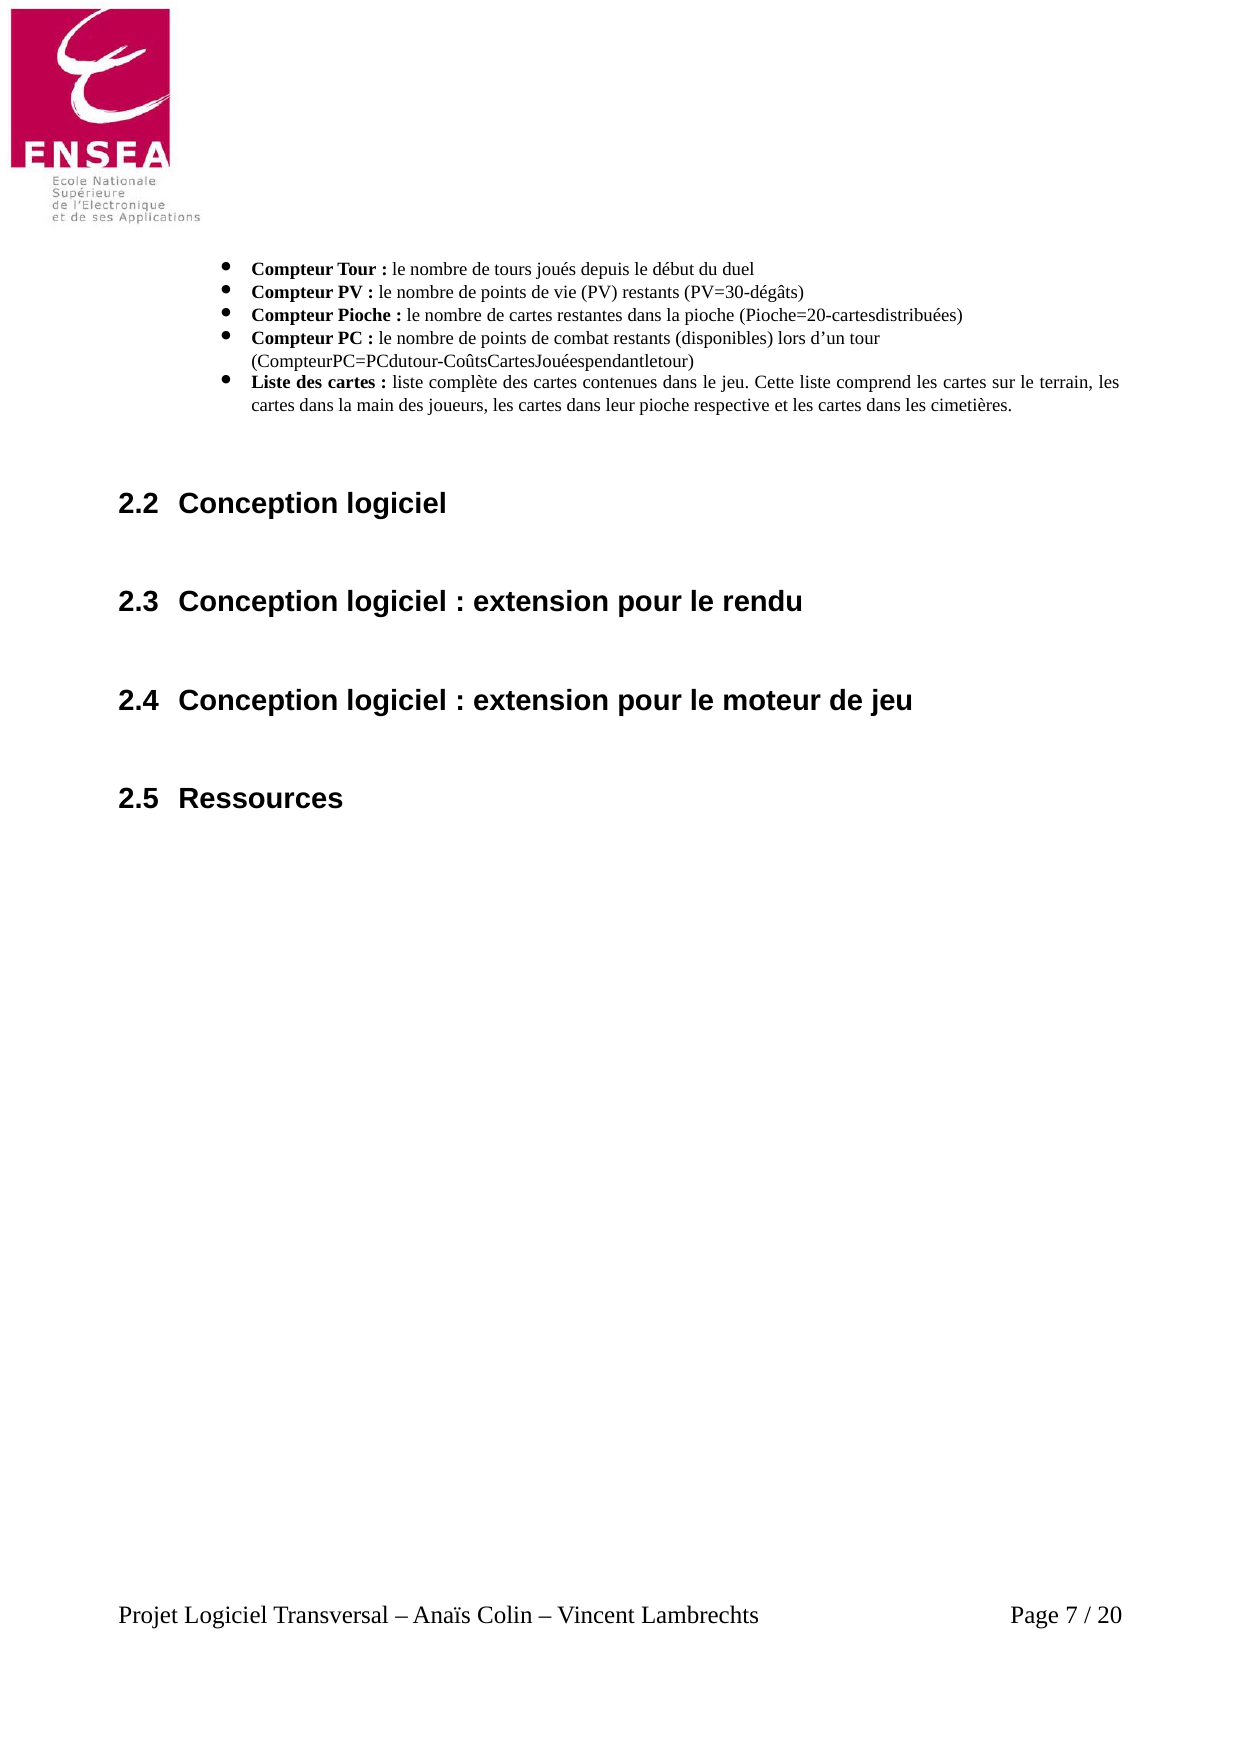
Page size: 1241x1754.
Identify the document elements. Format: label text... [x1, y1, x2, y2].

subtitle Conception logiciel : extension pour le moteur de jeu [118, 683, 1122, 716]
list Compteur PV : le nombre de points de vie (PV) restants (PV=30-dégâts) [222, 281, 1122, 304]
text (CompteurPC=PCdutour-CoûtsCartesJouéespendantletour) [251, 349, 1122, 371]
list Compteur Pioche : le nombre de cartes restantes dans la pioche (Pioche=20-cartesdistribuées) [222, 304, 1122, 327]
subtitle Conception logiciel [118, 486, 1122, 519]
subtitle Ressources [118, 781, 1122, 815]
list Compteur PC : le nombre de points de combat restants (disponibles) lors d’un tour [222, 327, 1122, 349]
subtitle Conception logiciel : extension pour le rendu [118, 584, 1122, 618]
list Liste des cartes : liste complète des cartes contenues dans le jeu. Cette liste comprend les cartes sur le terrain, les cartes dans la main des joueurs, les cartes dans leur pioche respective et les cartes dans les cimetières. [222, 371, 1122, 416]
list Compteur Tour : le nombre de tours joués depuis le début du duel [222, 258, 1122, 281]
